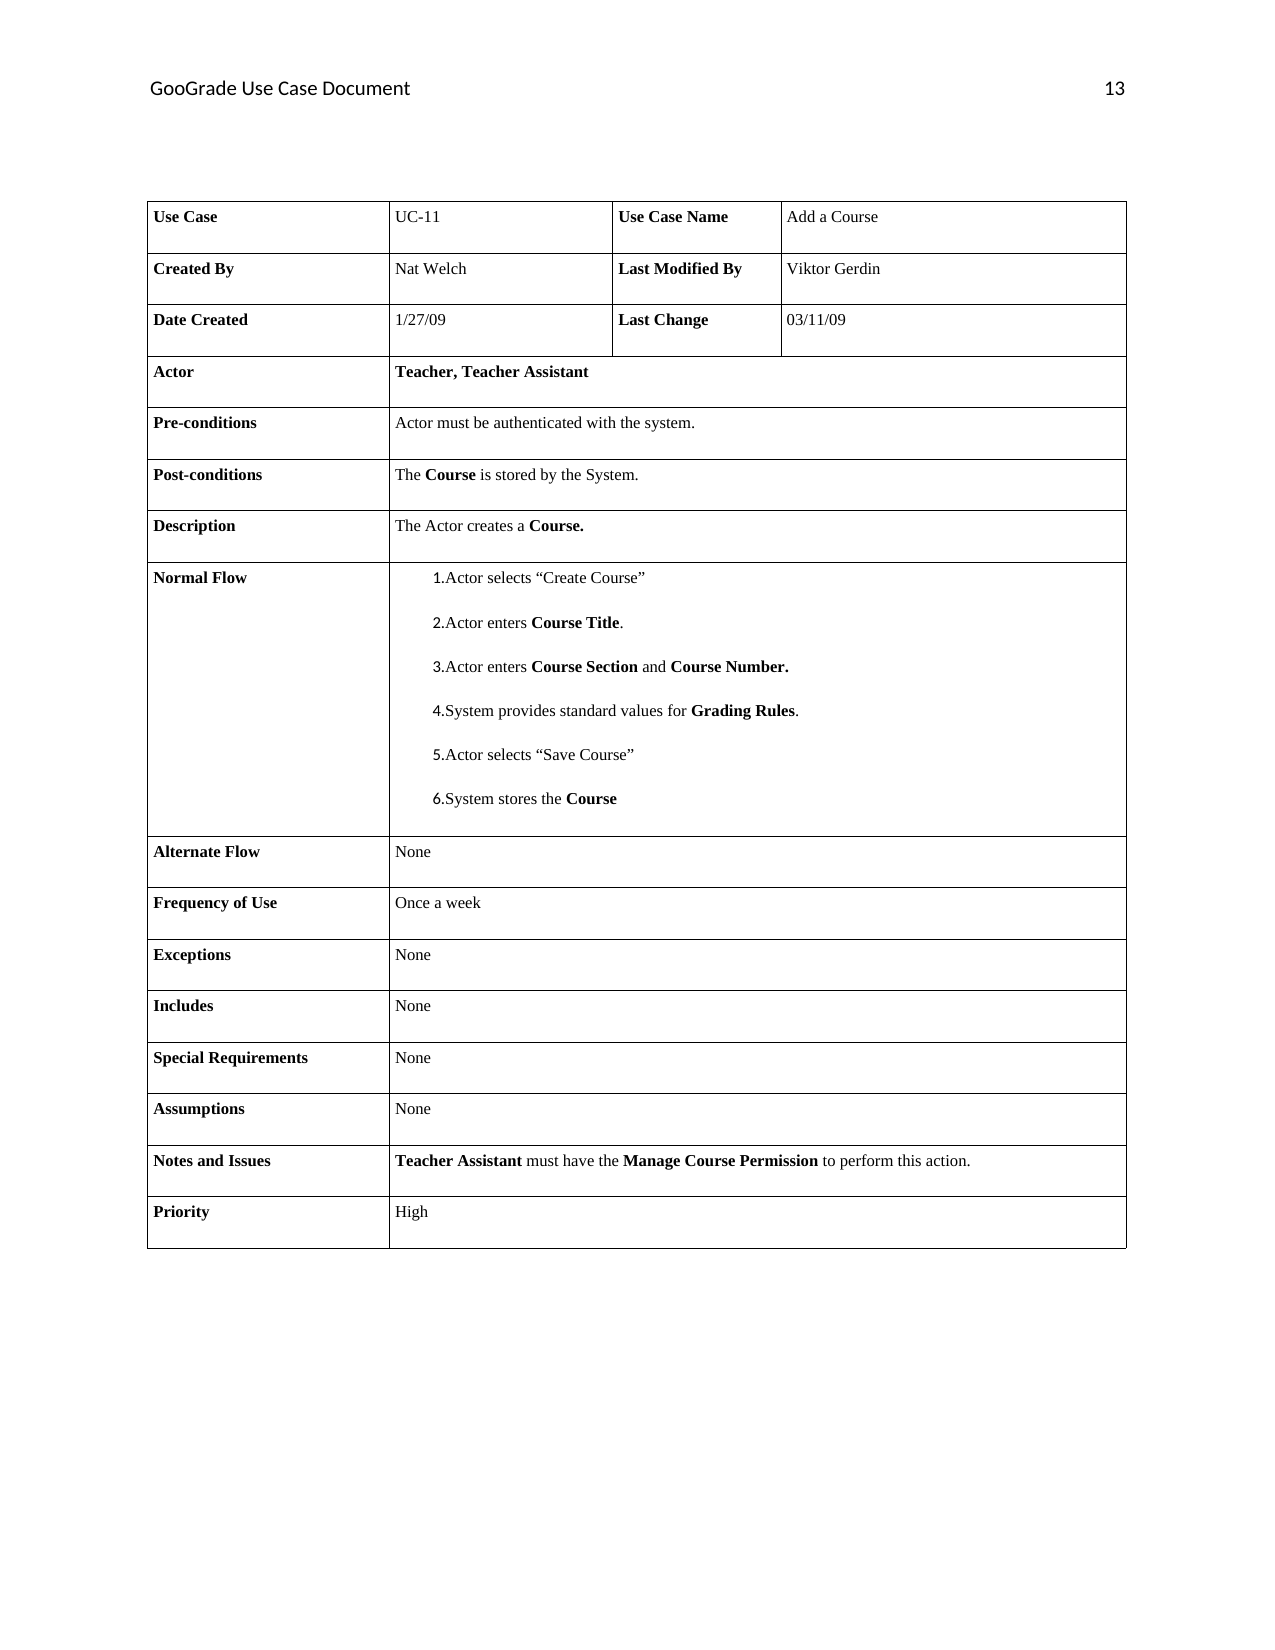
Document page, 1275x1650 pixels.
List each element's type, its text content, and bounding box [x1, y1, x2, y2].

table_header Use Case Name [613, 202, 781, 253]
table_cell Actor selects “Create Course” Actor enters Course Title. Actor enters Course Section and Course Number. System provides standard values for Grading Rules. Actor selects “Save Course” System stores the Course [390, 563, 1126, 836]
table_cell Teacher, Teacher Assistant [390, 357, 1126, 407]
table_cell The Course is stored by the System. [390, 460, 1126, 510]
table_cell None [390, 1094, 1126, 1145]
table_cell Viktor Gerdin [782, 254, 1126, 304]
table_cell Assumptions [148, 1094, 389, 1145]
table_cell Last Change [613, 305, 781, 356]
table_cell Teacher Assistant must have the Manage Course Permission to perform this action. [390, 1146, 1126, 1196]
table_cell Actor must be authenticated with the system. [390, 408, 1126, 459]
table_cell 03/11/09 [782, 305, 1126, 356]
table_cell 1/27/09 [390, 305, 612, 356]
table_cell Frequency of Use [148, 888, 389, 939]
table_cell The Actor creates a Course. [390, 511, 1126, 562]
table_cell Once a week [390, 888, 1126, 939]
table_cell Pre-conditions [148, 408, 389, 459]
table_cell Actor [148, 357, 389, 407]
table_header Add a Course [782, 202, 1126, 253]
table_cell Nat Welch [390, 254, 612, 304]
table_cell Special Requirements [148, 1043, 389, 1093]
table_cell Alternate Flow [148, 837, 389, 887]
table_cell None [390, 1043, 1126, 1093]
table_cell None [390, 837, 1126, 887]
table_cell Created By [148, 254, 389, 304]
table_cell Description [148, 511, 389, 562]
table_cell Post-conditions [148, 460, 389, 510]
table_cell Notes and Issues [148, 1146, 389, 1196]
table_cell Priority [148, 1197, 389, 1248]
table_cell Last Modified By [613, 254, 781, 304]
table_header UC-11 [390, 202, 612, 253]
table_cell Date Created [148, 305, 389, 356]
table_cell High [390, 1197, 1126, 1248]
table_cell Includes [148, 991, 389, 1042]
table_header Use Case [148, 202, 389, 253]
table_cell None [390, 991, 1126, 1042]
table_cell None [390, 940, 1126, 990]
table_cell Exceptions [148, 940, 389, 990]
table_cell Normal Flow [148, 563, 389, 836]
